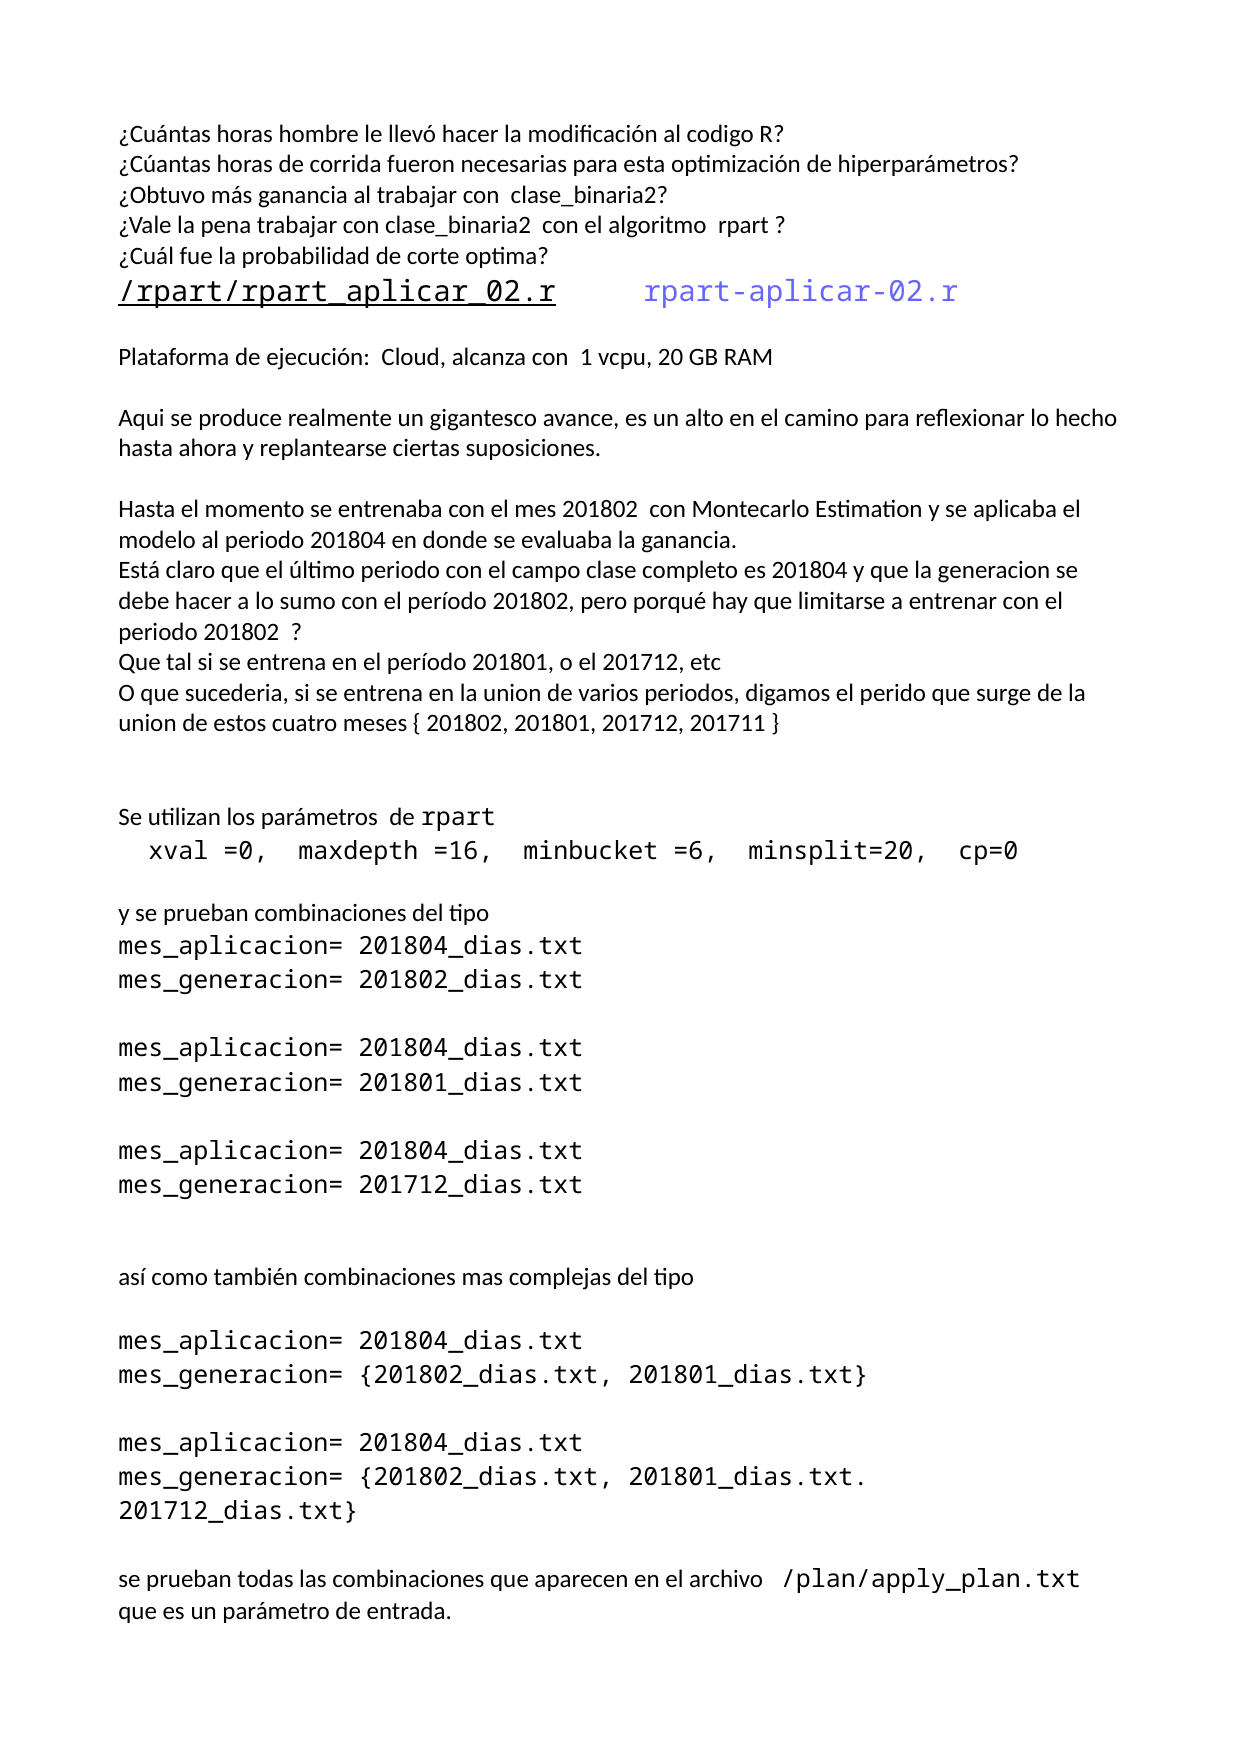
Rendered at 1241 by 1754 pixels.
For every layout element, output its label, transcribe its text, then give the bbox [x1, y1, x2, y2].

text ¿Cúantas horas de corrida fueron necesarias para esta optimización de hiperparámetros? [118, 149, 1122, 179]
text mes_generacion= 201712_dias.txt [118, 1166, 1122, 1200]
text xval =0, maxdepth =16, minbucket =6, minsplit=20, cp=0 [118, 833, 1122, 867]
text ¿Cuál fue la probabilidad de corte optima? [118, 240, 1122, 271]
text así como también combinaciones mas complejas del tipo [118, 1261, 1122, 1292]
text Aqui se produce realmente un gigantesco avance, es un alto en el camino para reflexionar lo hecho hasta ahora y replantearse ciertas suposiciones. [118, 402, 1122, 463]
text mes_aplicacion= 201804_dias.txt [118, 1030, 1122, 1064]
text ¿Obtuvo más ganancia al trabajar con clase_binaria2? [118, 179, 1122, 210]
text Plataforma de ejecución: Cloud, alcanza con 1 vcpu, 20 GB RAM [118, 341, 1122, 371]
text se prueban todas las combinaciones que aparecen en el archivo /plan/apply_plan.txt que es un parámetro de entrada. [118, 1561, 1122, 1626]
text y se prueban combinaciones del tipo [118, 897, 1122, 928]
text Se utilizan los parámetros de rpart [118, 799, 1122, 833]
text /rpart/rpart_aplicar_02.r rpart-aplicar-02.r [118, 271, 1122, 310]
text mes_generacion= {201802_dias.txt, 201801_dias.txt. 201712_dias.txt} [118, 1459, 1122, 1527]
text Hasta el momento se entrenaba con el mes 201802 con Montecarlo Estimation y se aplicaba el modelo al periodo 201804 en donde se evaluaba la ganancia. [118, 493, 1122, 554]
text Que tal si se entrena en el período 201801, o el 201712, etc [118, 646, 1122, 677]
text ¿Vale la pena trabajar con clase_binaria2 con el algoritmo rpart ? [118, 210, 1122, 240]
text mes_aplicacion= 201804_dias.txt [118, 1322, 1122, 1357]
text mes_generacion= 201801_dias.txt [118, 1064, 1122, 1098]
text mes_aplicacion= 201804_dias.txt [118, 1425, 1122, 1459]
text mes_aplicacion= 201804_dias.txt [118, 928, 1122, 962]
text mes_aplicacion= 201804_dias.txt [118, 1132, 1122, 1166]
text mes_generacion= {201802_dias.txt, 201801_dias.txt} [118, 1357, 1122, 1391]
text Está claro que el último periodo con el campo clase completo es 201804 y que la generacion se debe hacer a lo sumo con el período 201802, pero porqué hay que limitarse a entrenar con el periodo 201802 ? [118, 554, 1122, 646]
text mes_generacion= 201802_dias.txt [118, 962, 1122, 996]
text O que sucederia, si se entrena en la union de varios periodos, digamos el perido que surge de la union de estos cuatro meses { 201802, 201801, 201712, 201711 } [118, 677, 1122, 738]
text ¿Cuántas horas hombre le llevó hacer la modificación al codigo R? [118, 118, 1122, 149]
